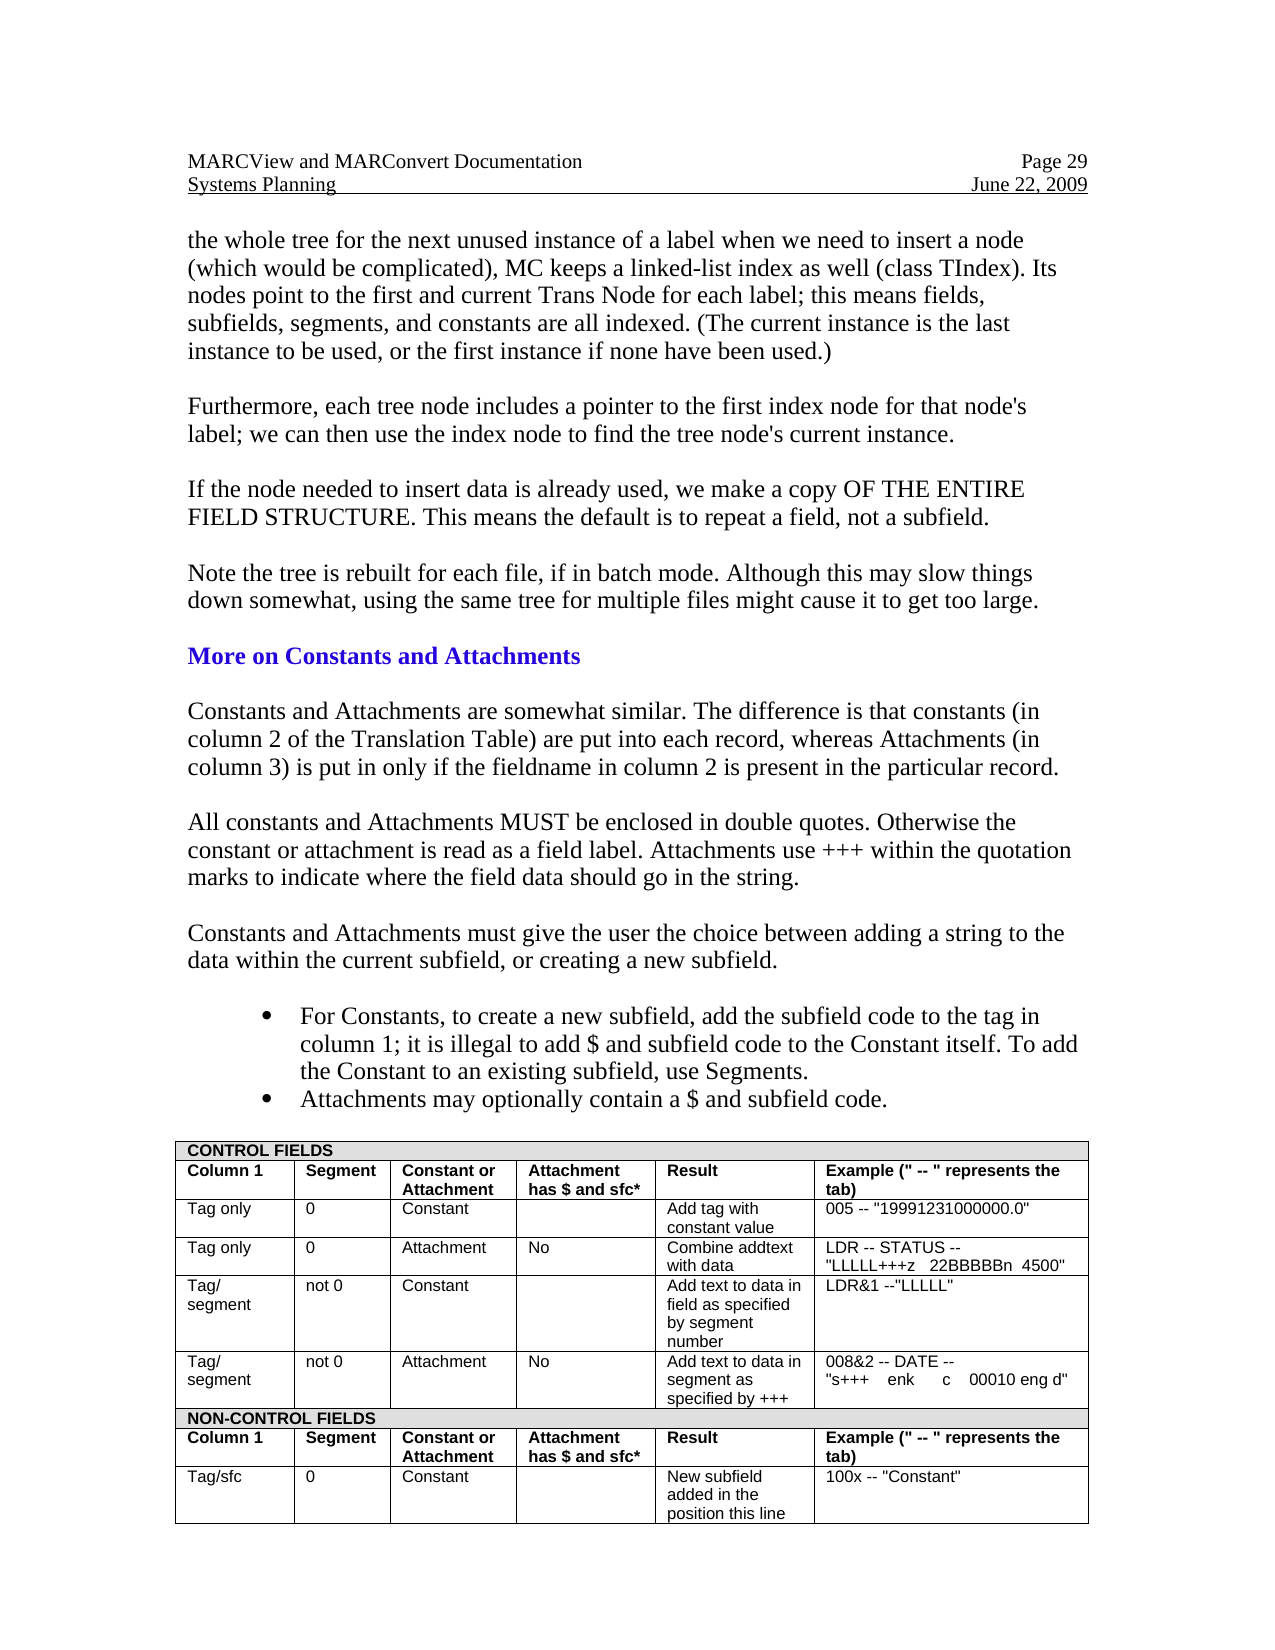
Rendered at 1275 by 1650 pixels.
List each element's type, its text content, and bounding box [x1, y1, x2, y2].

table_cell Tag/segment [176, 1276, 294, 1351]
table_cell Combine addtext with data [656, 1238, 814, 1275]
table_cell Column 1 [176, 1161, 294, 1199]
table_cell Segment [295, 1429, 390, 1466]
table_cell 0 [295, 1467, 390, 1523]
text Constants and Attachments must give the user the choice between adding a string to the data within the current subfield, or creating a new subfield. [187, 919, 1087, 974]
table_cell Attachment [391, 1352, 516, 1408]
table_cell Constant or Attachment [391, 1161, 516, 1199]
table_cell [517, 1200, 655, 1237]
table_cell Attachment has $ and sfc* [517, 1161, 655, 1199]
table_cell LDR&1 --"LLLLL" [815, 1276, 1088, 1351]
table_cell Constant [391, 1276, 516, 1351]
table_cell 008&2 -- DATE -- "s+++ enk c 00010 eng d" [815, 1352, 1088, 1408]
table_cell NON-CONTROL FIELDS [176, 1409, 1088, 1428]
text If the node needed to insert data is already used, we make a copy OF THE ENTIRE FIELD STRUCTURE. This means the default is to repeat a field, not a subfield. [187, 476, 1087, 531]
list For Constants, to create a new subfield, add the subfield code to the tag in column 1; it is illegal to add $ and subfield code to the Constant itself. To add the Constant to an existing subfield, use Segments. [262, 1002, 1087, 1085]
table_cell Add text to data in field as specified by segment number [656, 1276, 814, 1351]
table_cell New subfield added in the position this line [656, 1467, 814, 1523]
table_cell LDR -- STATUS -- "LLLLL+++z 22BBBBBn 4500" [815, 1238, 1088, 1275]
table_cell Constant [391, 1467, 516, 1523]
table_cell Tag only [176, 1238, 294, 1275]
table_header CONTROL FIELDS [176, 1142, 1088, 1160]
table_cell Example (" -- " represents the tab) [815, 1429, 1088, 1466]
table_cell Tag/segment [176, 1352, 294, 1408]
text Note the tree is rebuilt for each file, if in batch mode. Although this may slow things down somewhat, using the same tree for multiple files might cause it to get too large. [187, 559, 1087, 614]
table_cell Tag only [176, 1200, 294, 1237]
table_cell Constant [391, 1200, 516, 1237]
table_cell Attachment has $ and sfc* [517, 1429, 655, 1466]
table_cell Tag/sfc [176, 1467, 294, 1523]
table_cell Attachment [391, 1238, 516, 1275]
table_cell Column 1 [176, 1429, 294, 1466]
subtitle More on Constants and Attachments [187, 642, 1087, 669]
table_cell 0 [295, 1238, 390, 1275]
table_cell not 0 [295, 1276, 390, 1351]
table_cell Add text to data in segment as specified by +++ [656, 1352, 814, 1408]
text the whole tree for the next unused instance of a label when we need to insert a node (which would be complicated), MC keeps a linked-list index as well (class TIndex). Its nodes point to the first and current Trans Node for each label; this means fields, subfields, segments, and constants are all indexed. (The current instance is the last instance to be used, or the first instance if none have been used.) [187, 226, 1087, 365]
table_cell 100x -- "Constant" [815, 1467, 1088, 1523]
table_cell Example (" -- " represents the tab) [815, 1161, 1088, 1199]
table_cell Result [656, 1161, 814, 1199]
table_cell [517, 1467, 655, 1523]
text Furthermore, each tree node includes a pointer to the first index node for that node's label; we can then use the index node to find the tree node's current instance. [187, 392, 1087, 448]
table_cell not 0 [295, 1352, 390, 1408]
text Constants and Attachments are somewhat similar. The difference is that constants (in column 2 of the Translation Table) are put into each record, whereas Attachments (in column 3) is put in only if the fieldname in column 2 is present in the particular record. [187, 697, 1087, 780]
table_cell 005 -- "19991231000000.0" [815, 1200, 1088, 1237]
table_cell No [517, 1352, 655, 1408]
table_cell Result [656, 1429, 814, 1466]
table_cell Segment [295, 1161, 390, 1199]
table_cell [517, 1276, 655, 1351]
list Attachments may optionally contain a $ and subfield code. [262, 1085, 1087, 1113]
table_cell No [517, 1238, 655, 1275]
text All constants and Attachments MUST be enclosed in double quotes. Otherwise the constant or attachment is read as a field label. Attachments use +++ within the quotation marks to indicate where the field data should go in the string. [187, 808, 1087, 891]
table_cell Constant or Attachment [391, 1429, 516, 1466]
table_cell 0 [295, 1200, 390, 1237]
table_cell Add tag with constant value [656, 1200, 814, 1237]
